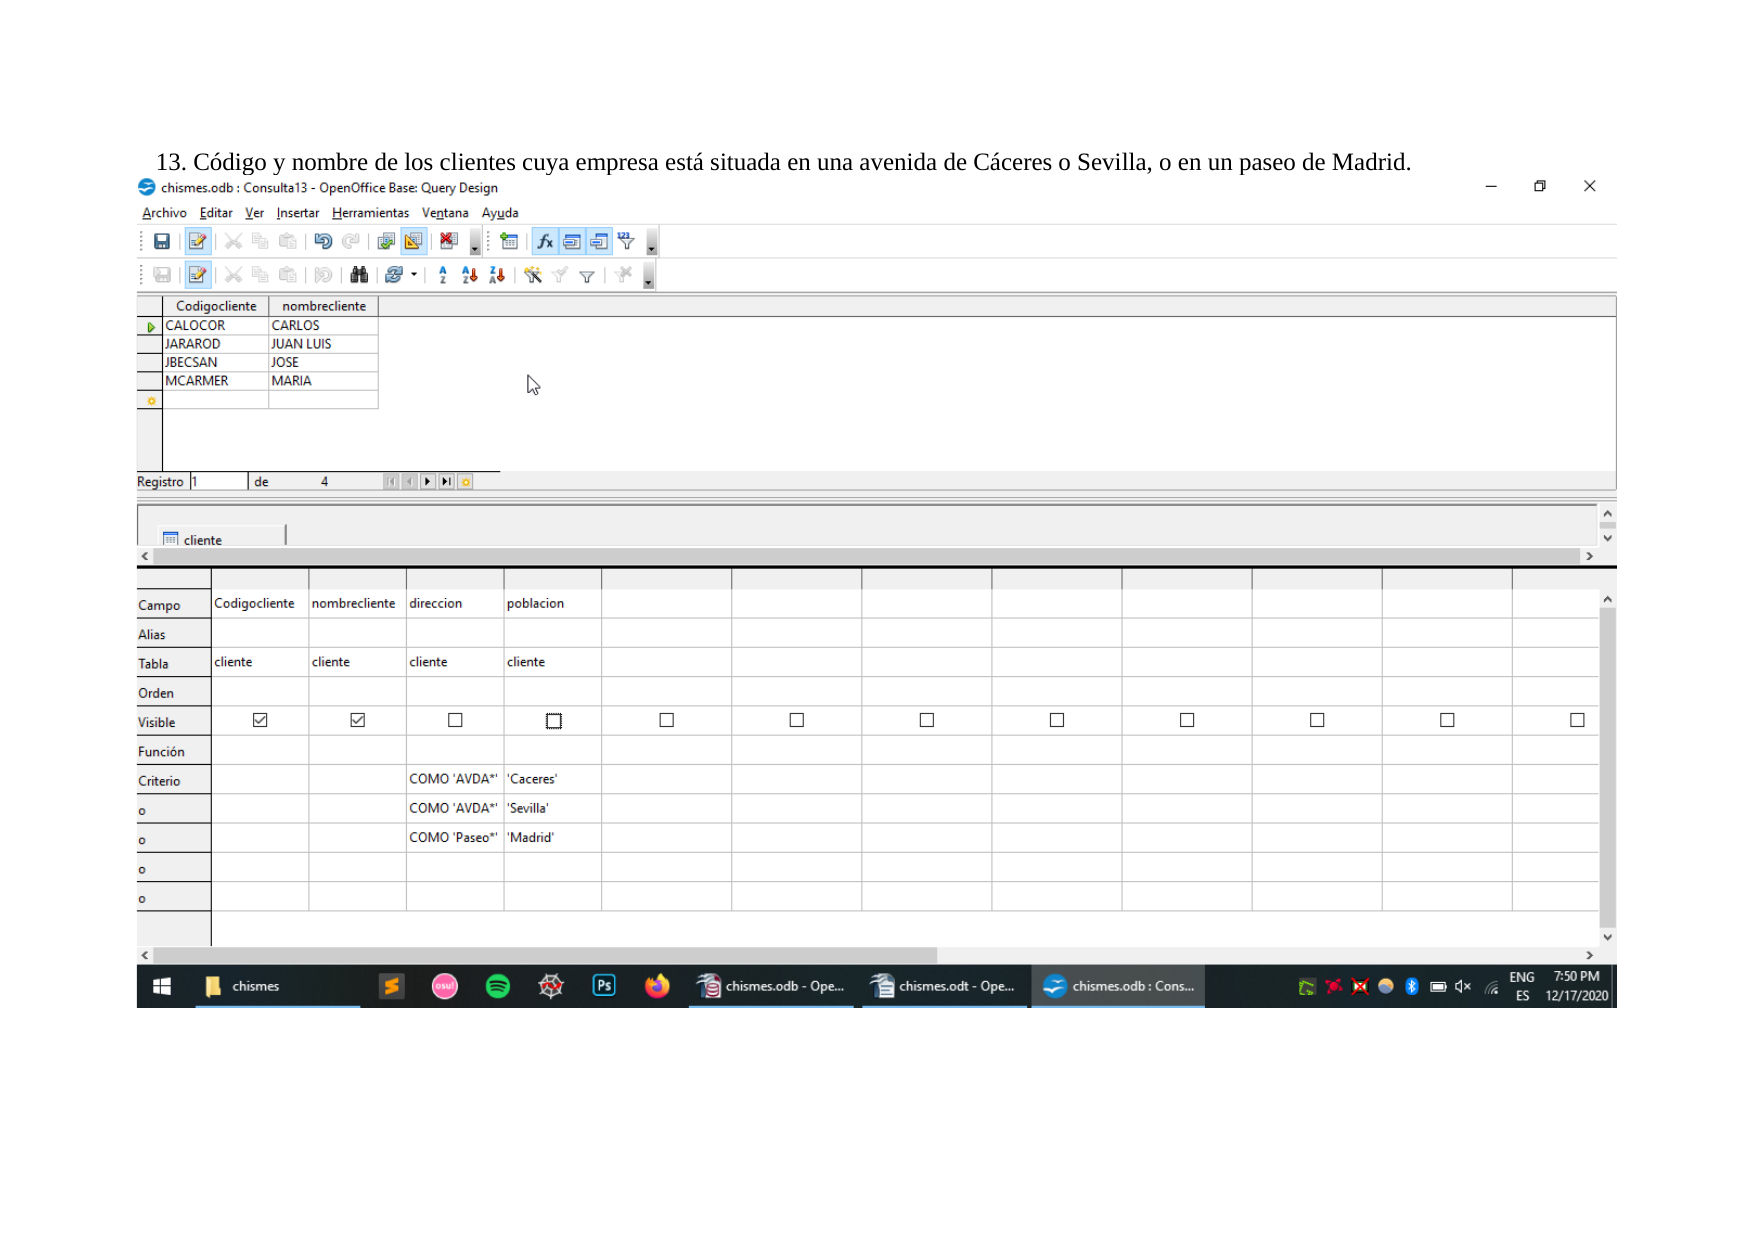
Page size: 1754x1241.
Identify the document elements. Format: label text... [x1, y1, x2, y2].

picture [136, 175, 1617, 1008]
list Código y nombre de los clientes cuya empresa está situada en una avenida de Cáceres o Sevilla, o en un paseo de Madrid. [156, 147, 1636, 176]
